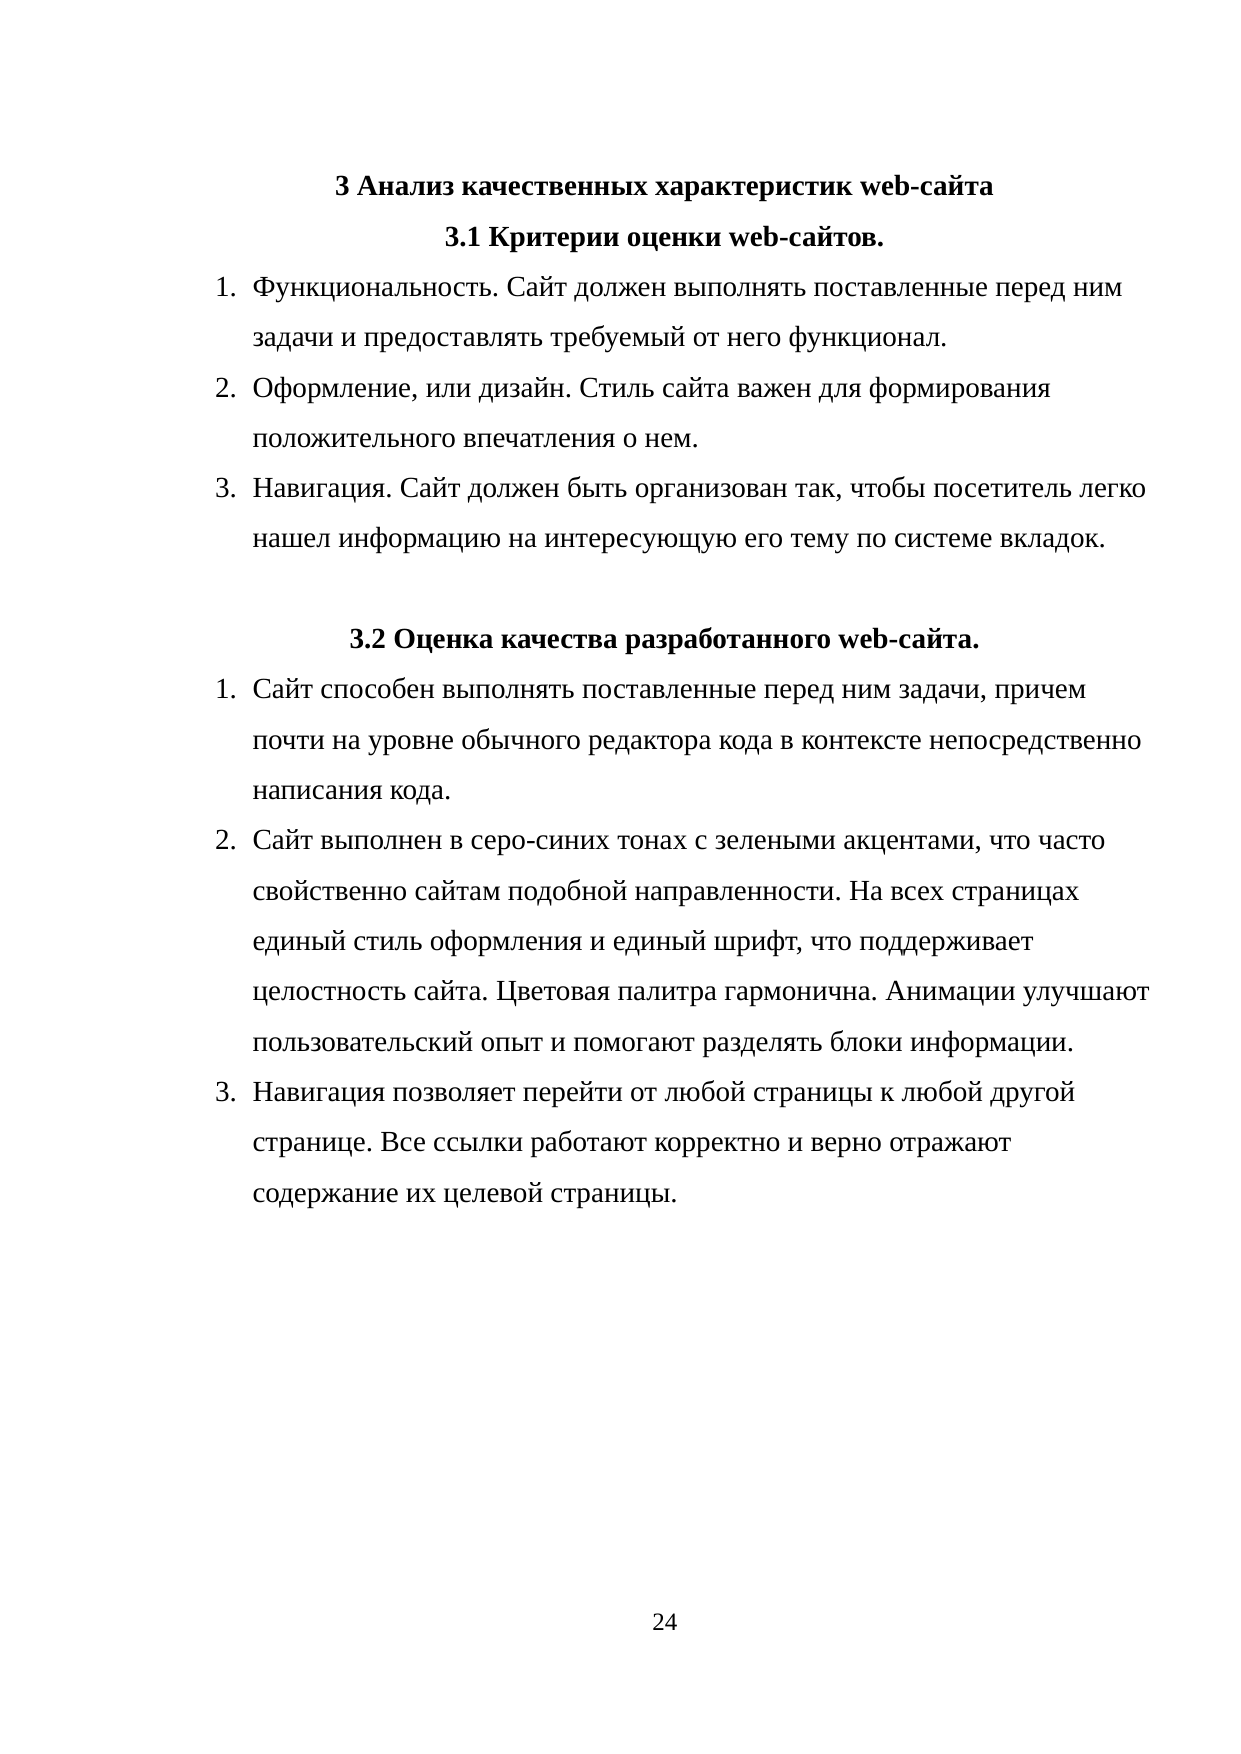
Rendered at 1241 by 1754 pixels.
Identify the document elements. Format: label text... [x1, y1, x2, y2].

text 3 Анализ качественных характеристик web-сайта [177, 168, 1152, 202]
text 3.2 Оценка качества разработанного web-сайта. [177, 621, 1152, 655]
list Сайт способен выполнять поставленные перед ним задачи, причем почти на уровне обычного редактора кода в контексте непосредственно написания кода. [215, 672, 1152, 806]
list Оформление, или дизайн. Стиль сайта важен для формирования положительного впечатления о нем. [215, 370, 1152, 453]
list Функциональность. Сайт должен выполнять поставленные перед ним задачи и предоставлять требуемый от него функционал. [215, 269, 1152, 353]
list Навигация позволяет перейти от любой страницы к любой другой странице. Все ссылки работают корректно и верно отражают содержание их целевой страницы. [215, 1074, 1152, 1208]
text 3.1 Критерии оценки web-сайтов. [177, 219, 1152, 252]
list Сайт выполнен в серо-синих тонах с зелеными акцентами, что часто свойственно сайтам подобной направленности. На всех страницах единый стиль оформления и единый шрифт, что поддерживает целостность сайта. Цветовая палитра гармонична. Анимации улучшают пользовательский опыт и помогают разделять блоки информации. [215, 822, 1152, 1057]
list Навигация. Сайт должен быть организован так, чтобы посетитель легко нашел информацию на интересующую его тему по системе вкладок. [215, 470, 1152, 554]
